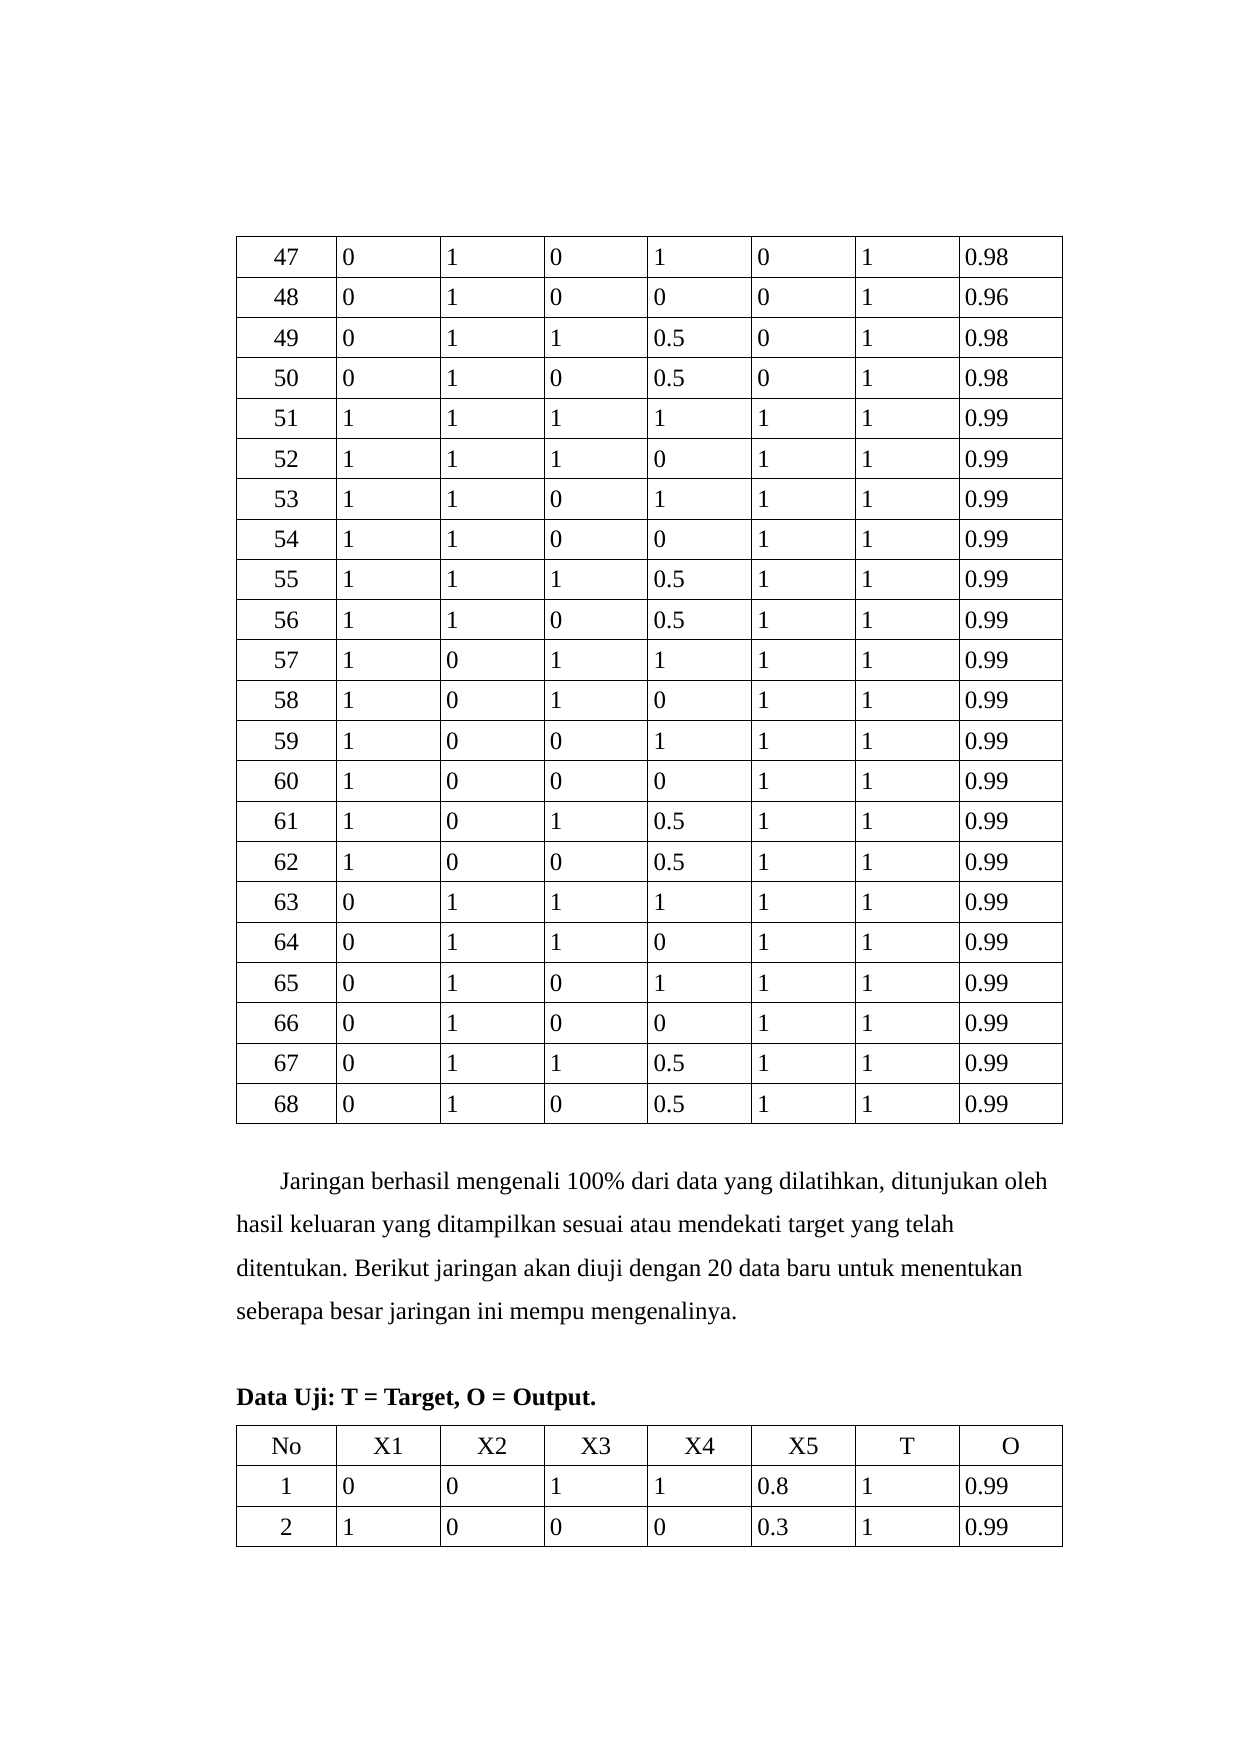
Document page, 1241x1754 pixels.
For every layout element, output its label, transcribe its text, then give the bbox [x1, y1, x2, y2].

table_cell 1 [752, 399, 855, 438]
table_cell 1 [545, 923, 647, 962]
table_header X1 [337, 1426, 440, 1465]
table_cell 62 [237, 842, 336, 881]
table_cell 1 [856, 439, 959, 478]
table_cell 0 [337, 882, 440, 922]
table_cell 0.98 [960, 358, 1062, 397]
table_cell 1 [337, 399, 440, 438]
table_cell 0.99 [960, 802, 1062, 841]
table_cell 1 [752, 479, 855, 518]
table_cell 1 [337, 761, 440, 801]
table_cell 1 [337, 560, 440, 599]
table_cell 0 [545, 963, 647, 1002]
table_cell 0 [545, 1507, 647, 1546]
table_cell 56 [237, 600, 336, 639]
table_cell 1 [856, 1003, 959, 1042]
table_cell 0 [648, 278, 751, 317]
table_cell 1 [856, 721, 959, 760]
table_cell 1 [648, 479, 751, 518]
table_cell 0.99 [960, 842, 1062, 881]
table_cell 1 [545, 1466, 647, 1506]
table_cell 47 [237, 237, 336, 277]
table_cell 1 [856, 560, 959, 599]
table_cell 1 [752, 963, 855, 1002]
table_cell 1 [752, 721, 855, 760]
table_cell 48 [237, 278, 336, 317]
table_cell 0.99 [960, 882, 1062, 922]
table_cell 1 [856, 923, 959, 962]
table_cell 1 [237, 1466, 336, 1506]
table_cell 67 [237, 1044, 336, 1083]
table_cell 0.98 [960, 237, 1062, 277]
table_cell 1 [648, 640, 751, 680]
table_cell 0 [545, 237, 647, 277]
table_cell 1 [648, 963, 751, 1002]
table_cell 50 [237, 358, 336, 397]
table_cell 1 [441, 923, 544, 962]
table_cell 0.99 [960, 1003, 1062, 1042]
table_cell 1 [441, 479, 544, 518]
table_cell 1 [441, 963, 544, 1002]
table_cell 51 [237, 399, 336, 438]
table_cell 1 [441, 560, 544, 599]
table_cell 1 [648, 882, 751, 922]
table_cell 1 [545, 439, 647, 478]
table_cell 0 [441, 1466, 544, 1506]
table_cell 1 [648, 721, 751, 760]
table_cell 65 [237, 963, 336, 1002]
table_cell 0 [752, 358, 855, 397]
table_cell 0.99 [960, 963, 1062, 1002]
table_header X3 [545, 1426, 647, 1465]
table_cell 1 [545, 681, 647, 720]
table_cell 1 [856, 1044, 959, 1083]
table_cell 1 [337, 721, 440, 760]
table_cell 1 [337, 681, 440, 720]
table_cell 1 [856, 1466, 959, 1506]
table_cell 0 [441, 842, 544, 881]
table_cell 0 [752, 237, 855, 277]
table_cell 1 [337, 600, 440, 639]
table_cell 0.99 [960, 1507, 1062, 1546]
table_cell 0 [441, 1507, 544, 1546]
table_cell 0 [441, 802, 544, 841]
table_cell 1 [441, 358, 544, 397]
table_cell 0.99 [960, 1466, 1062, 1506]
table_cell 0 [337, 1084, 440, 1123]
table_cell 1 [441, 1044, 544, 1083]
table_cell 1 [545, 318, 647, 357]
table_cell 64 [237, 923, 336, 962]
table_cell 55 [237, 560, 336, 599]
table_cell 0.99 [960, 520, 1062, 559]
table_cell 0 [545, 842, 647, 881]
table_cell 49 [237, 318, 336, 357]
table_cell 0 [545, 761, 647, 801]
table_cell 1 [856, 882, 959, 922]
table_cell 0 [337, 237, 440, 277]
table_cell 1 [752, 600, 855, 639]
table_cell 1 [856, 963, 959, 1002]
table_cell 1 [752, 560, 855, 599]
table_cell 1 [752, 520, 855, 559]
table_cell 0 [441, 681, 544, 720]
table_cell 1 [545, 560, 647, 599]
table_cell 0 [337, 1044, 440, 1083]
table_cell 0 [648, 520, 751, 559]
table_cell 1 [337, 479, 440, 518]
table_cell 0 [337, 923, 440, 962]
table_cell 0 [545, 1084, 647, 1123]
table_header T [856, 1426, 959, 1465]
table_cell 0.5 [648, 802, 751, 841]
text Data Uji: T = Target, O = Output. [236, 1382, 1063, 1411]
table_cell 0 [648, 681, 751, 720]
table_cell 60 [237, 761, 336, 801]
table_cell 0 [752, 278, 855, 317]
table_cell 0.99 [960, 923, 1062, 962]
table_cell 0.99 [960, 399, 1062, 438]
table_cell 1 [752, 842, 855, 881]
table_cell 1 [648, 1466, 751, 1506]
table_cell 1 [856, 318, 959, 357]
table_cell 0 [648, 1003, 751, 1042]
table_cell 0.99 [960, 1044, 1062, 1083]
table_cell 0 [648, 439, 751, 478]
table_cell 1 [441, 600, 544, 639]
table_cell 0 [441, 640, 544, 680]
table_cell 0 [545, 479, 647, 518]
table_header X4 [648, 1426, 751, 1465]
text Jaringan berhasil mengenali 100% dari data yang dilatihkan, ditunjukan oleh hasil keluaran yang ditampilkan sesuai atau mendekati target yang telah ditentukan. Berikut jaringan akan diuji dengan 20 data baru untuk menentukan seberapa besar jaringan ini mempu mengenalinya. [236, 1166, 1063, 1324]
table_cell 0.3 [752, 1507, 855, 1546]
table_cell 0 [337, 1003, 440, 1042]
table_cell 1 [545, 640, 647, 680]
table_cell 1 [337, 520, 440, 559]
table_cell 0.99 [960, 439, 1062, 478]
table_cell 0 [441, 721, 544, 760]
table_cell 0.5 [648, 560, 751, 599]
table_cell 1 [337, 439, 440, 478]
table_cell 1 [648, 399, 751, 438]
table_cell 59 [237, 721, 336, 760]
table_cell 54 [237, 520, 336, 559]
table_cell 1 [441, 278, 544, 317]
table_cell 0 [545, 520, 647, 559]
table_cell 0 [648, 1507, 751, 1546]
table_cell 1 [856, 399, 959, 438]
table_cell 0.98 [960, 318, 1062, 357]
table_cell 2 [237, 1507, 336, 1546]
table_cell 52 [237, 439, 336, 478]
table_cell 1 [752, 802, 855, 841]
table_cell 0.8 [752, 1466, 855, 1506]
table_cell 0.99 [960, 1084, 1062, 1123]
table_cell 1 [337, 802, 440, 841]
table_cell 53 [237, 479, 336, 518]
table_cell 1 [856, 681, 959, 720]
table_cell 1 [752, 681, 855, 720]
table_cell 0.5 [648, 358, 751, 397]
table_cell 1 [545, 802, 647, 841]
table_cell 1 [752, 640, 855, 680]
table_cell 1 [752, 439, 855, 478]
table_cell 1 [441, 1084, 544, 1123]
table_cell 0 [545, 358, 647, 397]
table_cell 0 [337, 358, 440, 397]
table_cell 1 [856, 600, 959, 639]
table_cell 63 [237, 882, 336, 922]
table_cell 0 [648, 761, 751, 801]
table_cell 1 [752, 1044, 855, 1083]
table_cell 0.5 [648, 318, 751, 357]
table_cell 1 [441, 439, 544, 478]
table_cell 0 [337, 278, 440, 317]
table_cell 66 [237, 1003, 336, 1042]
table_cell 0 [545, 721, 647, 760]
table_cell 1 [856, 1084, 959, 1123]
table_cell 1 [856, 520, 959, 559]
table_cell 1 [856, 640, 959, 680]
table_cell 0.99 [960, 479, 1062, 518]
table_cell 0 [545, 1003, 647, 1042]
table_cell 1 [752, 1003, 855, 1042]
table_cell 1 [856, 1507, 959, 1546]
table_cell 1 [856, 237, 959, 277]
table_cell 0 [648, 923, 751, 962]
table_cell 0.5 [648, 842, 751, 881]
table_cell 0 [337, 963, 440, 1002]
table_cell 1 [545, 399, 647, 438]
table_cell 1 [752, 1084, 855, 1123]
table_cell 1 [441, 237, 544, 277]
table_header X2 [441, 1426, 544, 1465]
table_cell 1 [441, 318, 544, 357]
table_header No [237, 1426, 336, 1465]
table_cell 0 [441, 761, 544, 801]
table_cell 1 [337, 640, 440, 680]
table_cell 0.99 [960, 681, 1062, 720]
table_cell 0 [545, 600, 647, 639]
table_cell 1 [856, 358, 959, 397]
table_cell 68 [237, 1084, 336, 1123]
table_cell 1 [856, 479, 959, 518]
table_cell 1 [337, 842, 440, 881]
table_cell 57 [237, 640, 336, 680]
table_cell 1 [752, 882, 855, 922]
table_cell 0 [337, 318, 440, 357]
table_cell 1 [752, 761, 855, 801]
table_cell 1 [648, 237, 751, 277]
table_cell 0 [545, 278, 647, 317]
table_cell 0 [337, 1466, 440, 1506]
table_cell 1 [441, 399, 544, 438]
table_cell 0.99 [960, 600, 1062, 639]
table_cell 1 [441, 1003, 544, 1042]
table_header O [960, 1426, 1062, 1465]
table_cell 1 [337, 1507, 440, 1546]
table_cell 0.99 [960, 560, 1062, 599]
table_cell 0.5 [648, 600, 751, 639]
table_header X5 [752, 1426, 855, 1465]
table_cell 0.5 [648, 1044, 751, 1083]
table_cell 58 [237, 681, 336, 720]
table_cell 0.5 [648, 1084, 751, 1123]
table_cell 0.99 [960, 761, 1062, 801]
table_cell 1 [856, 761, 959, 801]
table_cell 0.99 [960, 721, 1062, 760]
table_cell 1 [545, 882, 647, 922]
table_cell 1 [856, 842, 959, 881]
table_cell 1 [856, 802, 959, 841]
table_cell 1 [441, 520, 544, 559]
table_cell 0 [752, 318, 855, 357]
table_cell 0.99 [960, 640, 1062, 680]
table_cell 1 [752, 923, 855, 962]
table_cell 61 [237, 802, 336, 841]
table_cell 0.96 [960, 278, 1062, 317]
table_cell 1 [856, 278, 959, 317]
table_cell 1 [545, 1044, 647, 1083]
table_cell 1 [441, 882, 544, 922]
